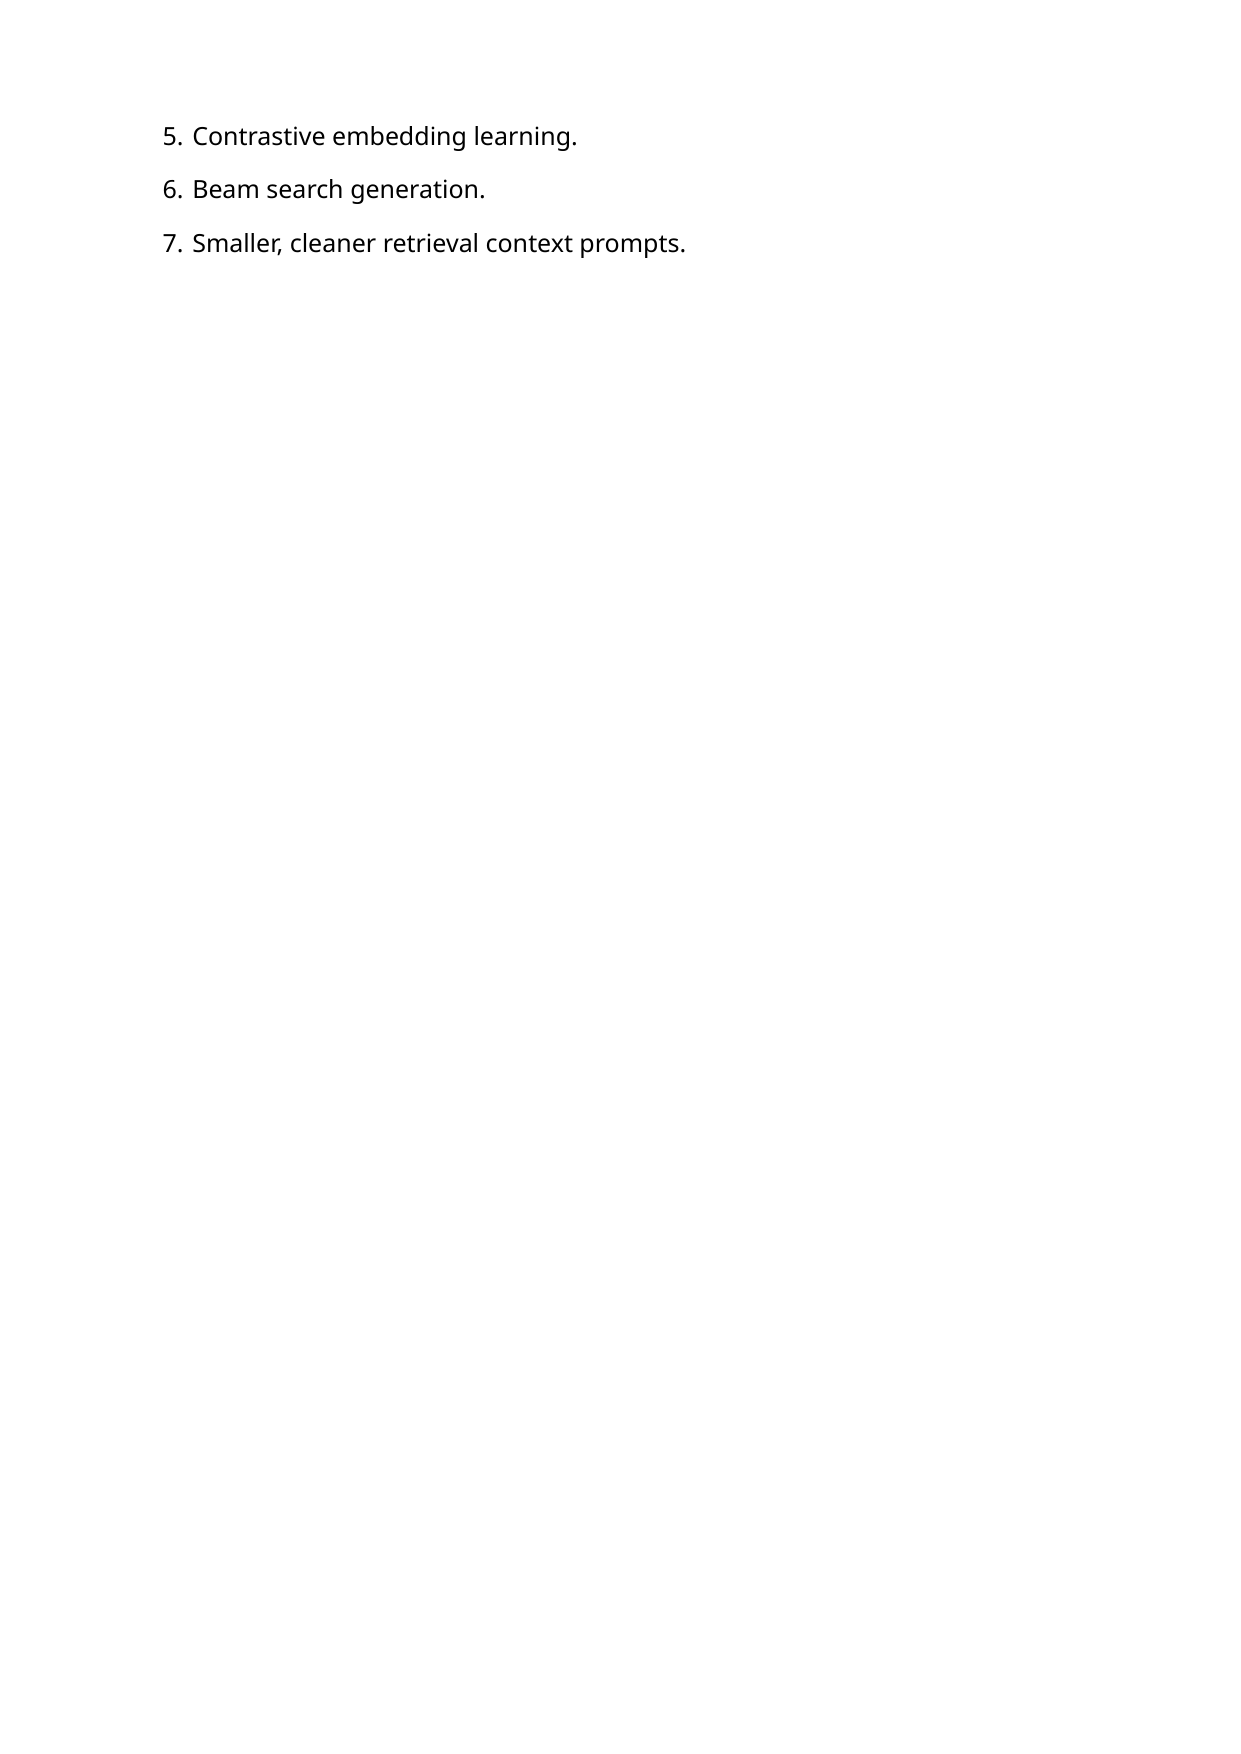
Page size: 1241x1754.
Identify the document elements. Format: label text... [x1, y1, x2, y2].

list Beam search generation. [162, 172, 1122, 206]
list Smaller, cleaner retrieval context prompts. [162, 226, 1122, 260]
list Contrastive embedding learning. [162, 118, 1122, 152]
